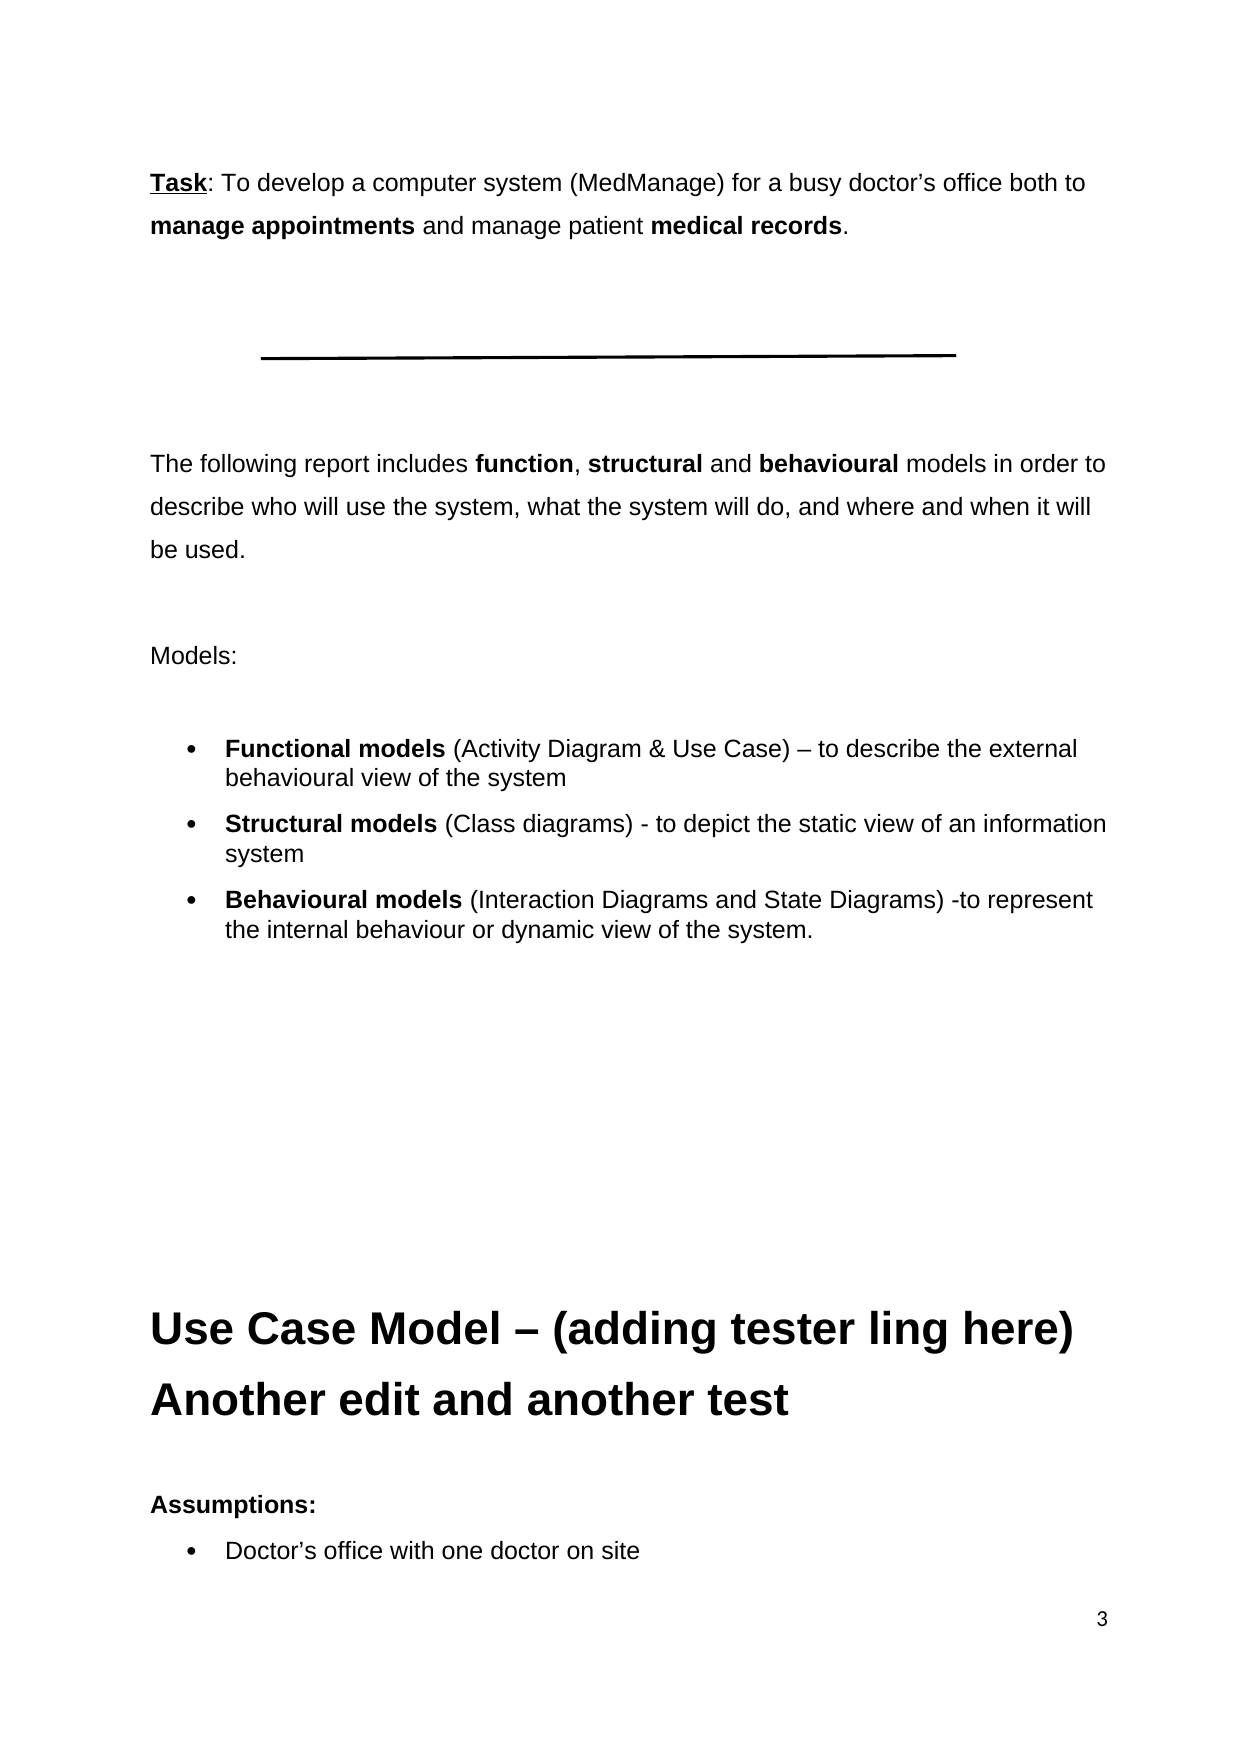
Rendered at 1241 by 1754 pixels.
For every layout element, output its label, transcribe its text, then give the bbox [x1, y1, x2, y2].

list Structural models (Class diagrams) - to depict the static view of an information system [187, 809, 1107, 868]
text Task: To develop a computer system (MedManage) for a busy doctor’s office both to manage appointments and manage patient medical records. [150, 168, 1107, 239]
text The following report includes function, structural and behavioural models in order to describe who will use the system, what the system will do, and where and when it will be used. [150, 449, 1107, 564]
text Models: [150, 641, 1107, 670]
list Doctor’s office with one doctor on site [187, 1536, 1107, 1565]
text Another edit and another test [150, 1373, 1107, 1425]
text Use Case Model – (adding tester ling here) [150, 1302, 1107, 1354]
list Behavioural models (Interaction Diagrams and State Diagrams) -to represent the internal behaviour or dynamic view of the system. [187, 885, 1107, 943]
list Functional models (Activity Diagram & Use Case) – to describe the external behavioural view of the system [187, 733, 1107, 792]
text Assumptions: [150, 1490, 1107, 1518]
